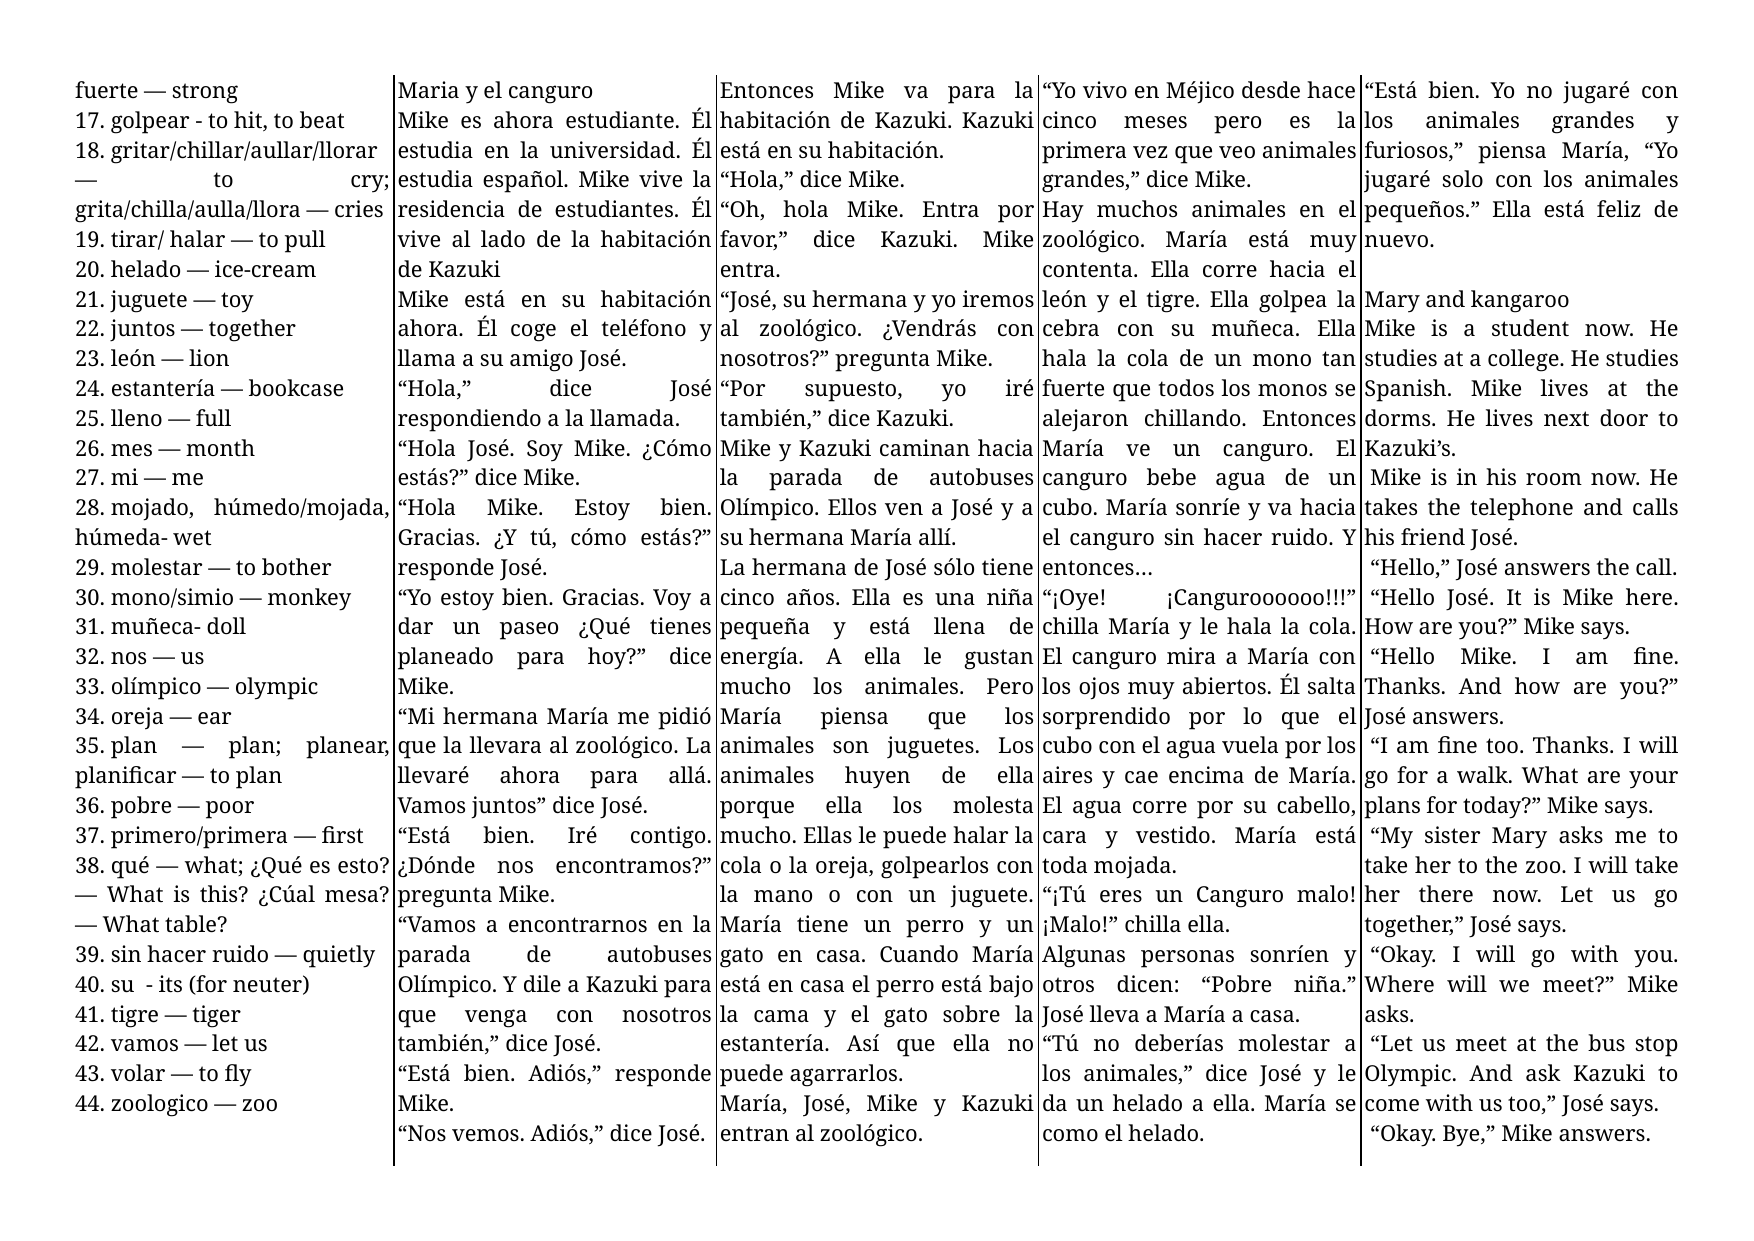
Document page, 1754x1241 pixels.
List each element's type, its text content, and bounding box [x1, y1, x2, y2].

text “Hola José. Soy Mike. ¿Cómo estás?” dice Mike. [397, 432, 712, 492]
text Mike is a student now. He studies at a college. He studies Spanish. Mike lives at the dorms. He lives next door to Kazuki’s. [1364, 313, 1679, 462]
text 31. muñeca- doll [75, 611, 390, 641]
text 24. estantería — bookcase [75, 373, 390, 403]
text Mike es ahora estudiante. Él estudia en la universidad. Él estudia español. Mike vive la residencia de estudiantes. Él vive al lado de la habitación de Kazuki [397, 105, 712, 283]
text 17. golpear - to hit, to beat [75, 105, 390, 134]
text “Yo vivo en Méjico desde hace cinco meses pero es la primera vez que veo animales grandes,” dice Mike. [1042, 75, 1357, 194]
text “Yo estoy bien. Gracias. Voy a dar un paseo ¿Qué tienes planeado para hoy?” dice Mike. [397, 581, 712, 701]
text Mike está en su habitación ahora. Él coge el teléfono y llama a su amigo José. [397, 283, 712, 373]
text “Hello,” José answers the call. [1364, 552, 1679, 581]
text “Oh, hola Mike. Entra por favor,” dice Kazuki. Mike entra. [719, 194, 1034, 283]
text 33. olímpico — olympic [75, 671, 390, 701]
text “Hello José. It is Mike here. How are you?” Mike says. [1364, 581, 1679, 641]
text “Hola,” dice Mike. [719, 164, 1034, 194]
text fuerte — strong [75, 75, 390, 105]
text Mike y Kazuki caminan hacia la parada de autobuses Olímpico. Ellos ven a José y a su hermana María allí. [719, 432, 1034, 552]
text “Tú no deberías molestar a los animales,” dice José y le da un helado a ella. María se como el helado. [1042, 1028, 1357, 1147]
text “Mi hermana María me pidió que la llevara al zoológico. La llevaré ahora para allá. Vamos juntos” dice José. [397, 701, 712, 820]
text “Hello Mike. I am fine. Thanks. And how are you?” José answers. [1364, 641, 1679, 730]
text Hay muchos animales en el zoológico. María está muy contenta. Ella corre hacia el león y el tigre. Ella golpea la cebra con su muñeca. Ella hala la cola de un mono tan fuerte que todos los monos se alejaron chillando. Entonces María ve un canguro. El canguro bebe agua de un cubo. María sonríe y va hacia el canguro sin hacer ruido. Y entonces… [1042, 194, 1357, 581]
text 19. tirar/ halar — to pull [75, 224, 390, 254]
text “Por supuesto, yo iré también,” dice Kazuki. [719, 373, 1034, 432]
text “Vamos a encontrarnos en la parada de autobuses Olímpico. Y dile a Kazuki para que venga con nosotros también,” dice José. [397, 909, 712, 1058]
text “Okay. I will go with you. Where will we meet?” Mike asks. [1364, 939, 1679, 1028]
text “Hola,” dice José respondiendo a la llamada. [397, 373, 712, 432]
text “Está bien. Yo no jugaré con los animales grandes y furiosos,” piensa María, “Yo jugaré solo con los animales pequeños.” Ella está feliz de nuevo. [1364, 75, 1679, 254]
text 38. qué — what; ¿Qué es esto? — What is this? ¿Cúal mesa? — What table? [75, 849, 390, 939]
text 25. lleno — full [75, 403, 390, 432]
text 40. su - its (for neuter) [75, 969, 390, 998]
text “Está bien. Adiós,” responde Mike. [397, 1058, 712, 1118]
text “Hola Mike. Estoy bien. Gracias. ¿Y tú, cómo estás?” responde José. [397, 492, 712, 581]
text “Let us meet at the bus stop Olympic. And ask Kazuki to come with us too,” José says. [1364, 1028, 1679, 1118]
text María, José, Mike y Kazuki entran al zoológico. [719, 1088, 1034, 1147]
text 21. juguete — toy [75, 283, 390, 313]
text 42. vamos — let us [75, 1028, 390, 1058]
text Maria y el canguro [397, 75, 712, 105]
text 27. mi — me [75, 462, 390, 492]
text “Está bien. Iré contigo. ¿Dónde nos encontramos?” pregunta Mike. [397, 820, 712, 909]
text 37. primero/primera — first [75, 820, 390, 849]
text 39. sin hacer ruido — quietly [75, 939, 390, 969]
text 34. oreja — ear [75, 701, 390, 730]
text Mike is in his room now. He takes the telephone and calls his friend José. [1364, 462, 1679, 552]
text Mary and kangaroo [1364, 283, 1679, 313]
text “José, su hermana y yo iremos al zoológico. ¿Vendrás con nosotros?” pregunta Mike. [719, 283, 1034, 373]
text “My sister Mary asks me to take her to the zoo. I will take her there now. Let us go together,” José says. [1364, 820, 1679, 939]
text Algunas personas sonríen y otros dicen: “Pobre niña.” José lleva a María a casa. [1042, 939, 1357, 1028]
text Entonces Mike va para la habitación de Kazuki. Kazuki está en su habitación. [719, 75, 1034, 164]
text 43. volar — to fly [75, 1058, 390, 1088]
text 32. nos — us [75, 641, 390, 671]
text “Okay. Bye,” Mike answers. [1364, 1118, 1679, 1147]
text 44. zoologico — zoo [75, 1088, 390, 1118]
text 22. juntos — together [75, 313, 390, 343]
text 41. tigre — tiger [75, 998, 390, 1028]
text 26. mes — month [75, 432, 390, 462]
text 28. mojado, húmedo/mojada, húmeda- wet [75, 492, 390, 552]
text “¡Oye! ¡Canguroooooo!!!” chilla María y le hala la cola. El canguro mira a María con los ojos muy abiertos. Él salta sorprendido por lo que el cubo con el agua vuela por los aires y cae encima de María. El agua corre por su cabello, cara y vestido. María está toda mojada. [1042, 581, 1357, 879]
text La hermana de José sólo tiene cinco años. Ella es una niña pequeña y está llena de energía. A ella le gustan mucho los animales. Pero María piensa que los animales son juguetes. Los animales huyen de ella porque ella los molesta mucho. Ellas le puede halar la cola o la oreja, golpearlos con la mano o con un juguete. María tiene un perro y un gato en casa. Cuando María está en casa el perro está bajo la cama y el gato sobre la estantería. Así que ella no puede agarrarlos. [719, 552, 1034, 1088]
text 30. mono/simio — monkey [75, 581, 390, 611]
text 20. helado — ice-cream [75, 254, 390, 283]
text 36. pobre — poor [75, 790, 390, 820]
text 23. león — lion [75, 343, 390, 373]
text 18. gritar/chillar/aullar/llorar — to cry; grita/chilla/aulla/llora — cries [75, 134, 390, 224]
text “¡Tú eres un Canguro malo! ¡Malo!” chilla ella. [1042, 879, 1357, 939]
text “I am fine too. Thanks. I will go for a walk. What are your plans for today?” Mike says. [1364, 730, 1679, 820]
text “Nos vemos. Adiós,” dice José. [397, 1118, 712, 1147]
text 35. plan — plan; planear, planificar — to plan [75, 730, 390, 790]
text 29. molestar — to bother [75, 552, 390, 581]
